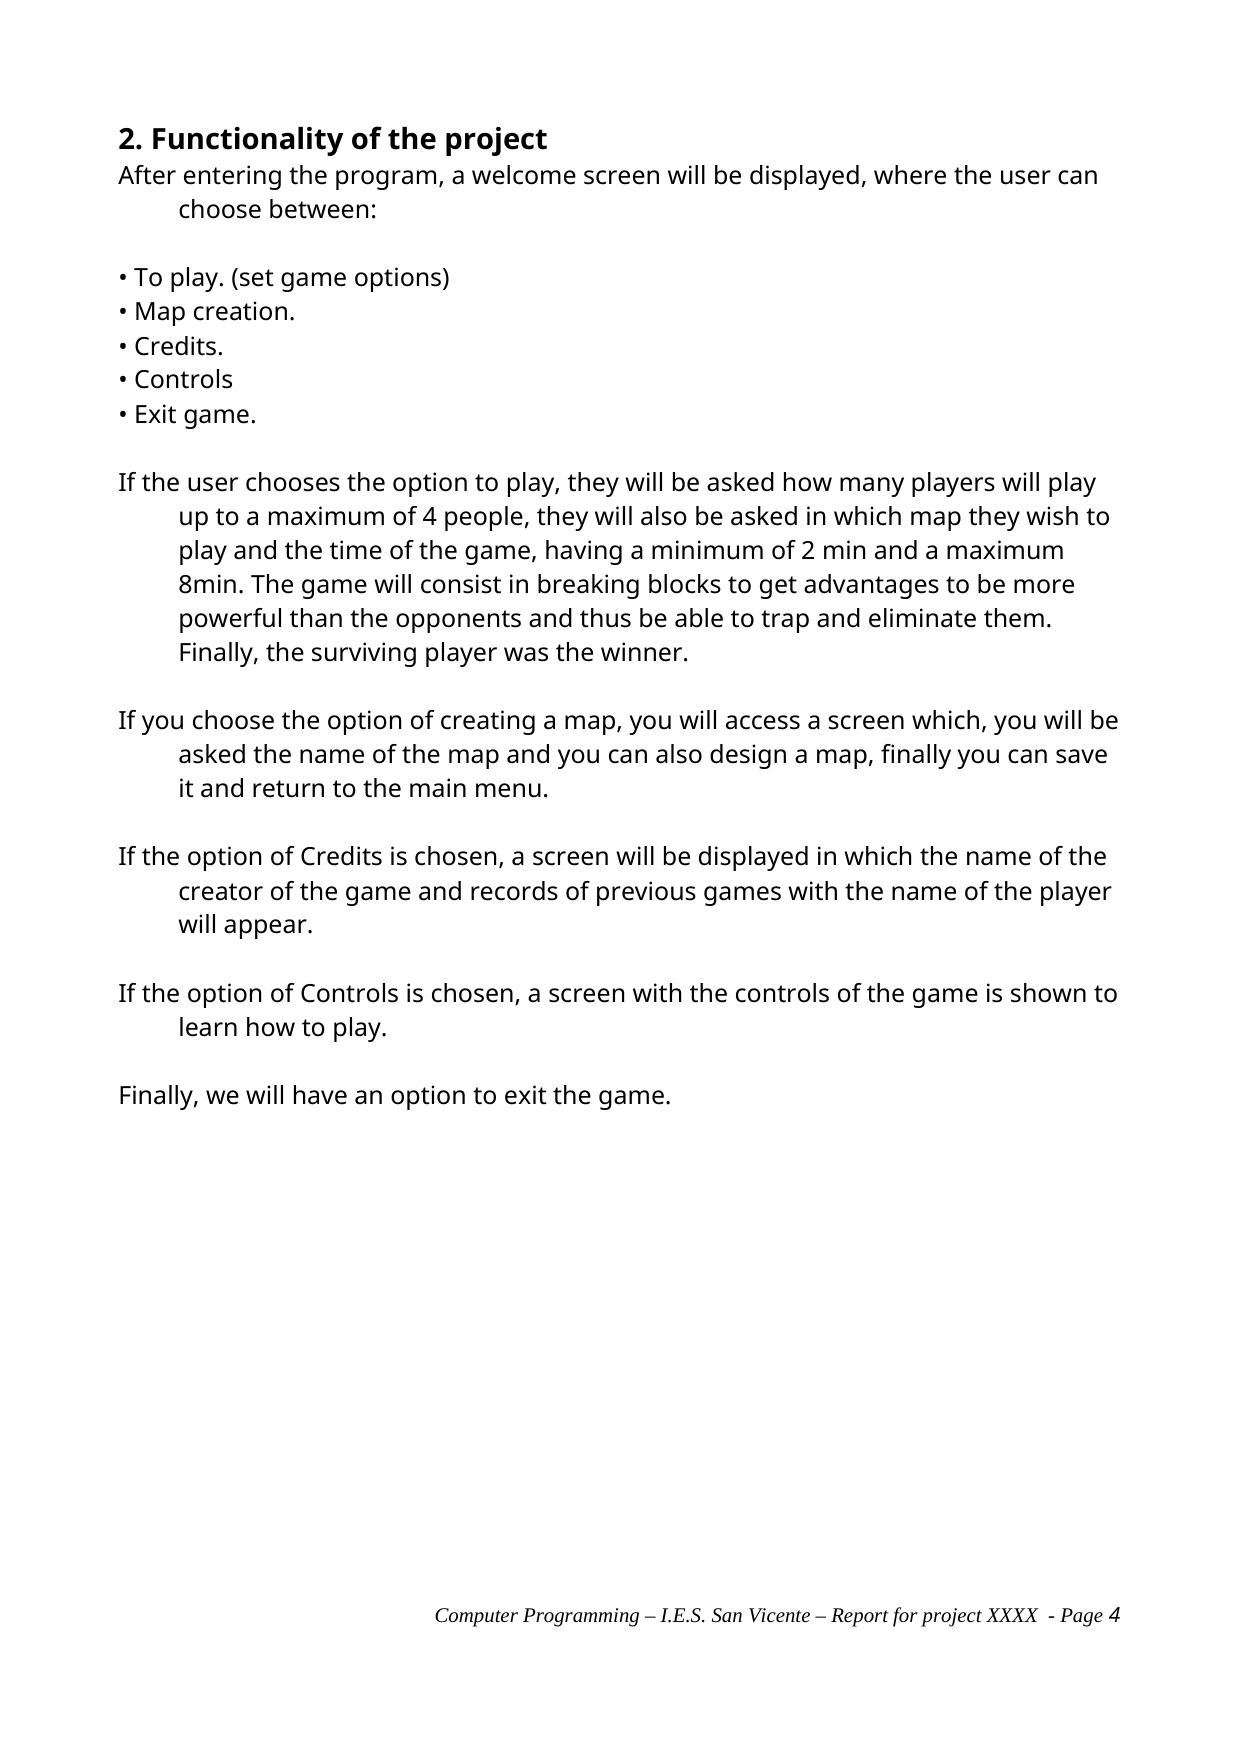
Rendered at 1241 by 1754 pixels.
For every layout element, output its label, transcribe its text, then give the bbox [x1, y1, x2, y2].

subtitle If the option of Credits is chosen, a screen will be displayed in which the name of the creator of the game and records of previous games with the name of the player will appear. [118, 839, 1122, 941]
subtitle Finally, we will have an option to exit the game. [118, 1077, 1122, 1112]
subtitle If you choose the option of creating a map, you will access a screen which, you will be asked the name of the map and you can also design a map, finally you can save it and return to the main menu. [118, 703, 1122, 805]
subtitle • Map creation. [118, 294, 1122, 328]
subtitle If the option of Controls is chosen, a screen with the controls of the game is shown to learn how to play. [118, 975, 1122, 1043]
subtitle • Controls [118, 362, 1122, 396]
subtitle • Credits. [118, 328, 1122, 362]
subtitle After entering the program, a welcome screen will be displayed, where the user can choose between: [118, 158, 1122, 226]
subtitle • Exit game. [118, 396, 1122, 430]
subtitle If the user chooses the option to play, they will be asked how many players will play up to a maximum of 4 people, they will also be asked in which map they wish to play and the time of the game, having a minimum of 2 min and a maximum 8min. The game will consist in breaking blocks to get advantages to be more powerful than the opponents and thus be able to trap and eliminate them. Finally, the surviving player was the winner. [118, 464, 1122, 669]
subtitle • To play. (set game options) [118, 260, 1122, 294]
subtitle 2. Functionality of the project [118, 118, 1122, 158]
